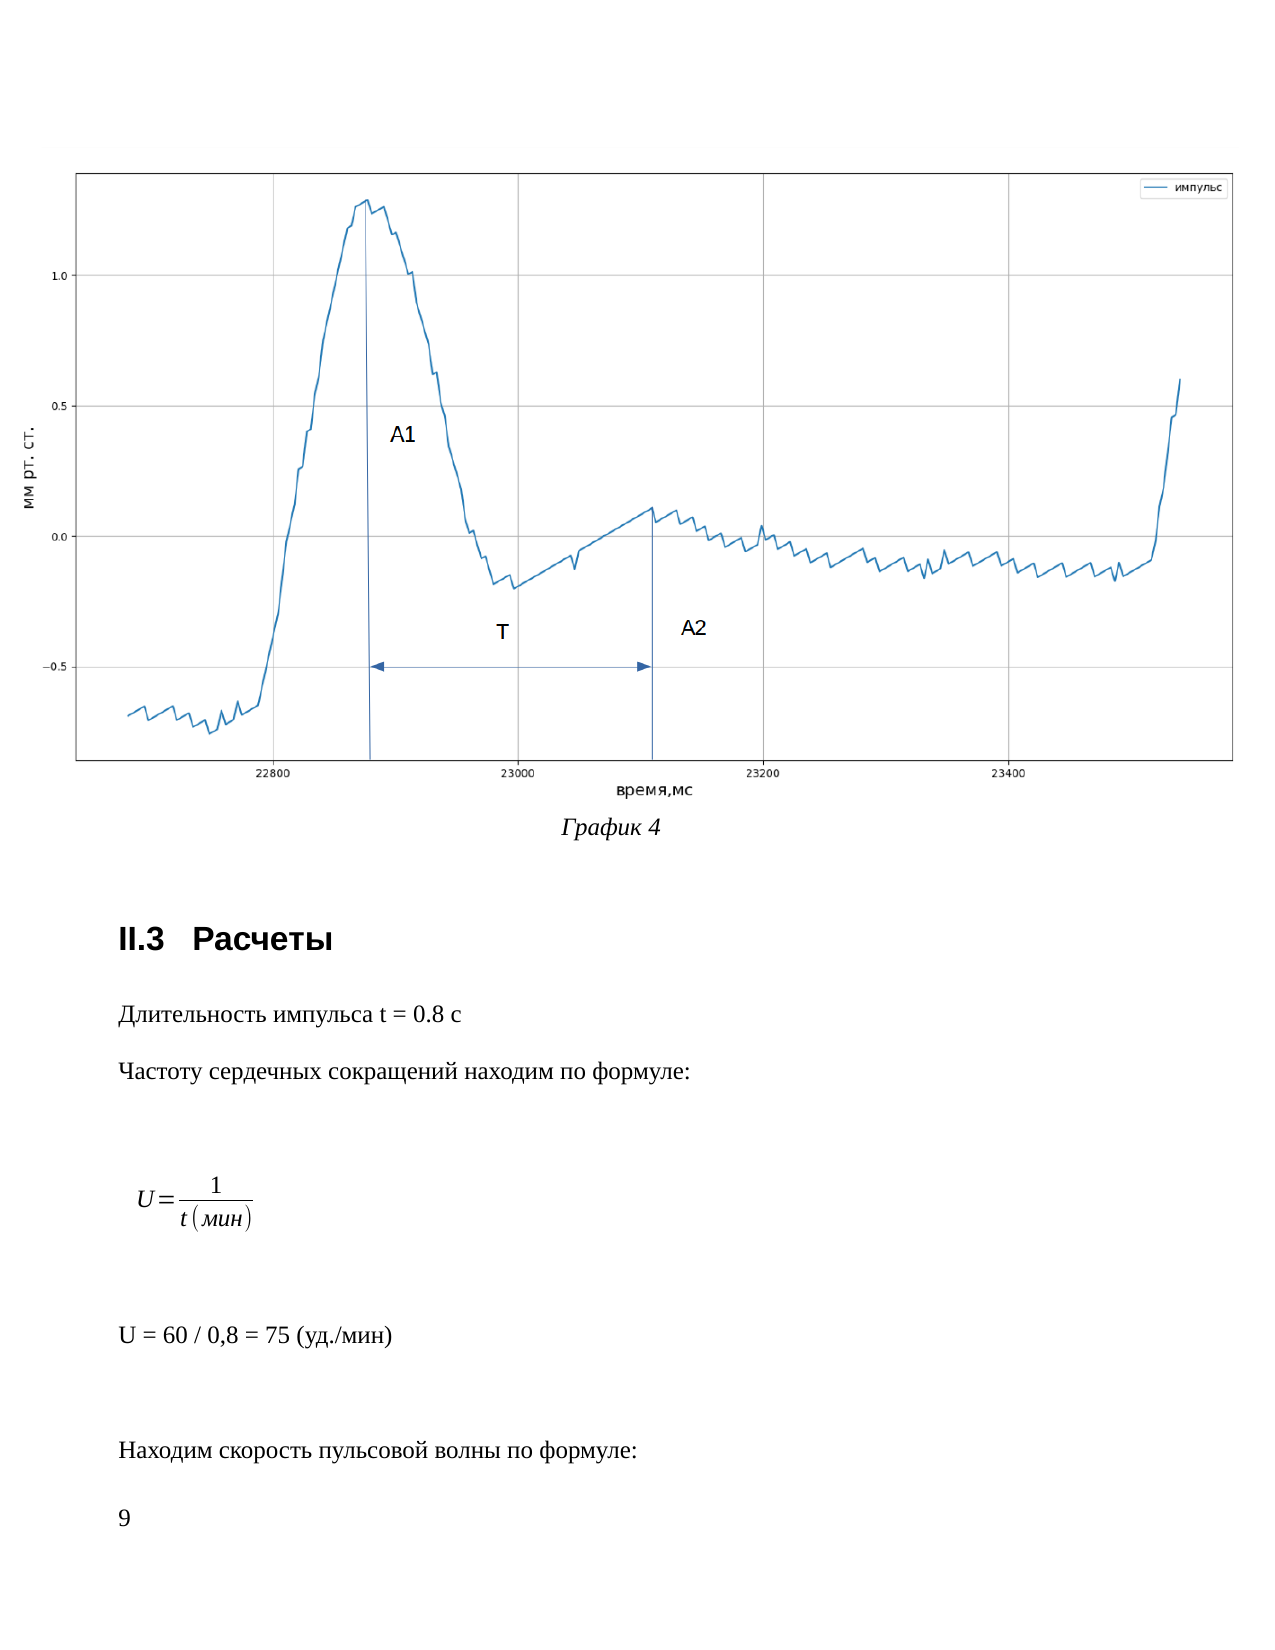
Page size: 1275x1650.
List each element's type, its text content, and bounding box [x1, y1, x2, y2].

text Длительность импульса t = 0.8 c [118, 999, 1157, 1027]
text График 4 [118, 812, 1157, 841]
text U = 60 / 0,8 = 75 (уд./мин) [118, 1320, 1157, 1348]
text Частоту сердечных сокращений находим по формуле: [118, 1056, 1157, 1085]
picture [19, 130, 1256, 812]
subtitle Расчеты [118, 919, 1157, 957]
text Находим скорость пульсовой волны по формуле: [118, 1435, 1157, 1464]
